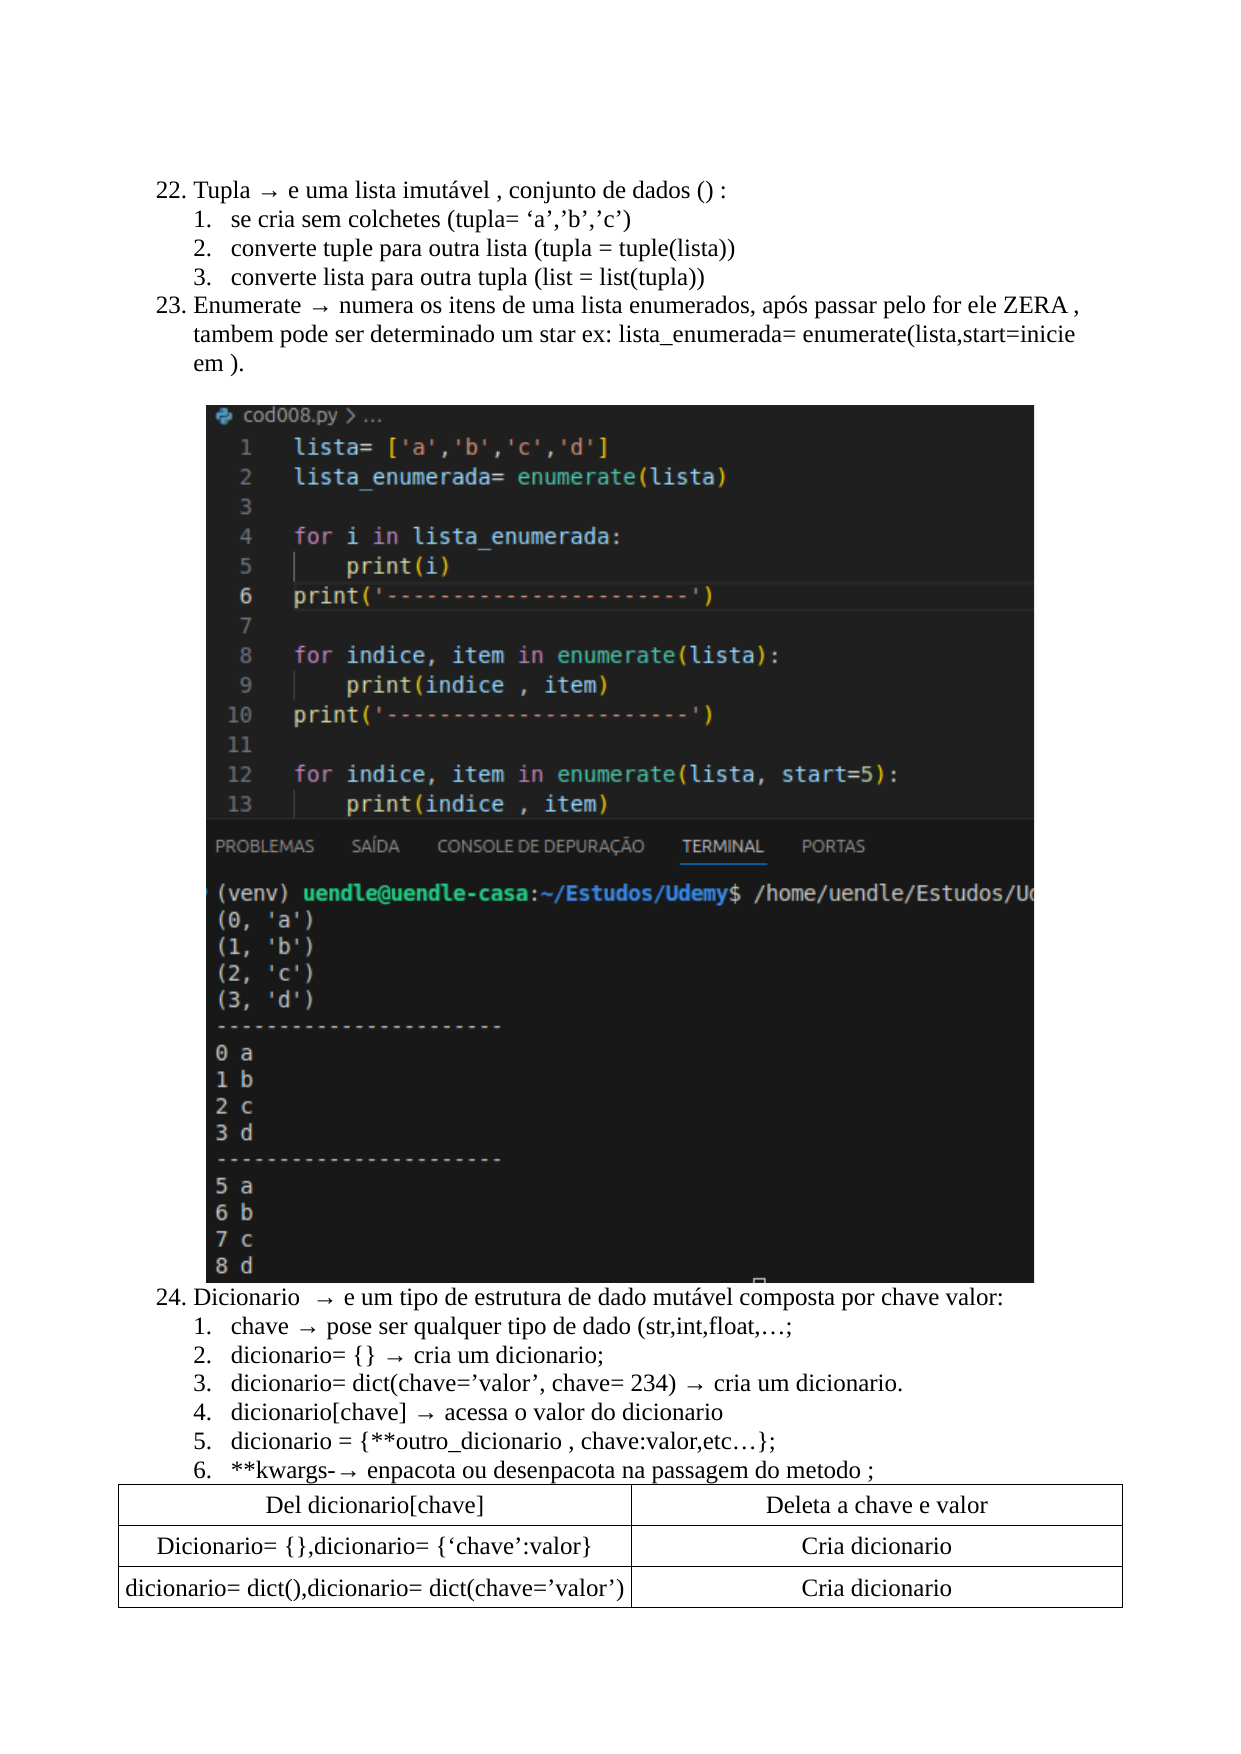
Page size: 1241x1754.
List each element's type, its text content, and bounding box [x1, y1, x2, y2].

table_header Deleta a chave e valor [632, 1485, 1122, 1525]
list dicionario[chave] → acessa o valor do dicionario [193, 1397, 1122, 1426]
list Enumerate → numera os itens de uma lista enumerados, após passar pelo for ele ZERA , tambem pode ser determinado um star ex: lista_enumerada= enumerate(lista,start=inicie em ). [156, 291, 1122, 377]
list se cria sem colchetes (tupla= ‘a’,’b’,’c’) [193, 204, 1122, 233]
table_header Del dicionario[chave] [119, 1485, 631, 1525]
list **kwargs-→ enpacota ou desenpacota na passagem do metodo ; [193, 1455, 1122, 1483]
list converte tuple para outra lista (tupla = tuple(lista)) [193, 233, 1122, 262]
table_cell Cria dicionario [632, 1567, 1122, 1607]
list dicionario= {} → cria um dicionario; [193, 1340, 1122, 1368]
list chave → pose ser qualquer tipo de dado (str,int,float,…; [193, 1311, 1122, 1340]
list Tupla → e uma lista imutável , conjunto de dados () : [156, 176, 1122, 204]
list Dicionario → e um tipo de estrutura de dado mutável composta por chave valor: [156, 406, 1122, 1311]
list converte lista para outra tupla (list = list(tupla)) [193, 262, 1122, 291]
picture [206, 405, 1035, 1283]
table_cell dicionario= dict(),dicionario= dict(chave=’valor’) [119, 1567, 631, 1607]
table_cell Dicionario= {},dicionario= {‘chave’:valor} [119, 1526, 631, 1566]
table_cell Cria dicionario [632, 1526, 1122, 1566]
list dicionario = {**outro_dicionario , chave:valor,etc…}; [193, 1426, 1122, 1455]
list dicionario= dict(chave=’valor’, chave= 234) → cria um dicionario. [193, 1368, 1122, 1397]
